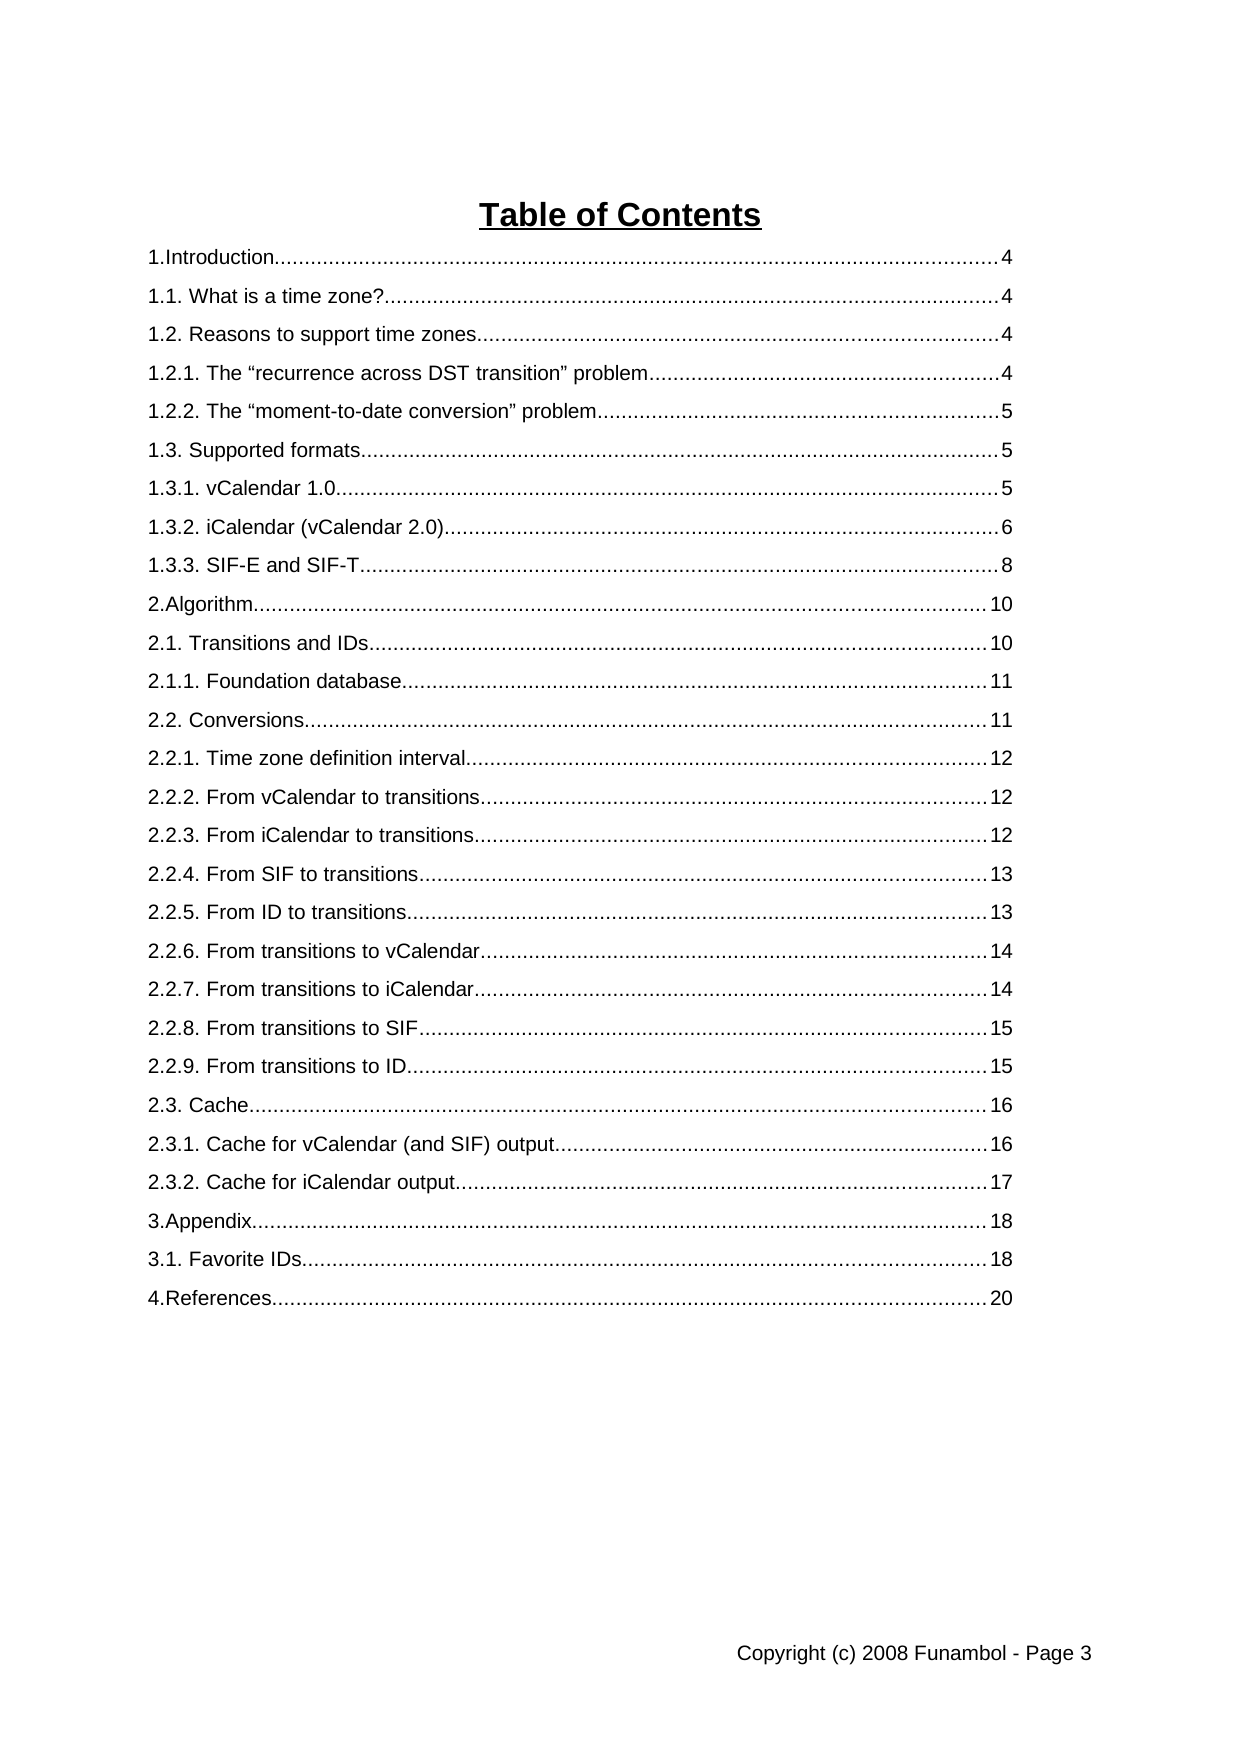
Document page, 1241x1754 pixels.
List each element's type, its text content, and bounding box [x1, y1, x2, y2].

text 1.2.2. The “moment-to-date conversion” problem 5 [148, 400, 1093, 423]
text 2.2.6. From transitions to vCalendar 14 [148, 939, 1093, 963]
text 2.2.7. From transitions to iCalendar 14 [148, 978, 1093, 1001]
text 2.3. Cache 16 [148, 1093, 1093, 1117]
text 2.Algorithm 10 [148, 592, 1093, 616]
subtitle Table of Contents [148, 196, 1093, 233]
text 2.2.2. From vCalendar to transitions 12 [148, 785, 1093, 809]
text 2.1.1. Foundation database 11 [148, 669, 1093, 693]
text 2.2.1. Time zone definition interval 12 [148, 747, 1093, 770]
text 1.3.1. vCalendar 1.0 5 [148, 477, 1093, 500]
text 4.References 20 [148, 1286, 1093, 1310]
text 2.2. Conversions 11 [148, 708, 1093, 732]
text 1.2. Reasons to support time zones 4 [148, 323, 1093, 346]
text 1.3.3. SIF-E and SIF-T 8 [148, 554, 1093, 577]
text 3.Appendix 18 [148, 1209, 1093, 1233]
text 2.2.8. From transitions to SIF 15 [148, 1016, 1093, 1040]
text 2.2.5. From ID to transitions 13 [148, 901, 1093, 924]
text 1.Introduction 4 [148, 246, 1093, 269]
text 2.3.2. Cache for iCalendar output 17 [148, 1171, 1093, 1194]
text 2.3.1. Cache for vCalendar (and SIF) output 16 [148, 1132, 1093, 1156]
text 2.2.3. From iCalendar to transitions 12 [148, 824, 1093, 847]
text 1.3.2. iCalendar (vCalendar 2.0) 6 [148, 515, 1093, 539]
text 1.2.1. The “recurrence across DST transition” problem 4 [148, 361, 1093, 385]
text 1.1. What is a time zone? 4 [148, 284, 1093, 308]
text 2.2.9. From transitions to ID 15 [148, 1055, 1093, 1078]
text 2.1. Transitions and IDs 10 [148, 631, 1093, 654]
text 3.1. Favorite IDs 18 [148, 1248, 1093, 1271]
text 1.3. Supported formats 5 [148, 438, 1093, 462]
text 2.2.4. From SIF to transitions 13 [148, 862, 1093, 886]
